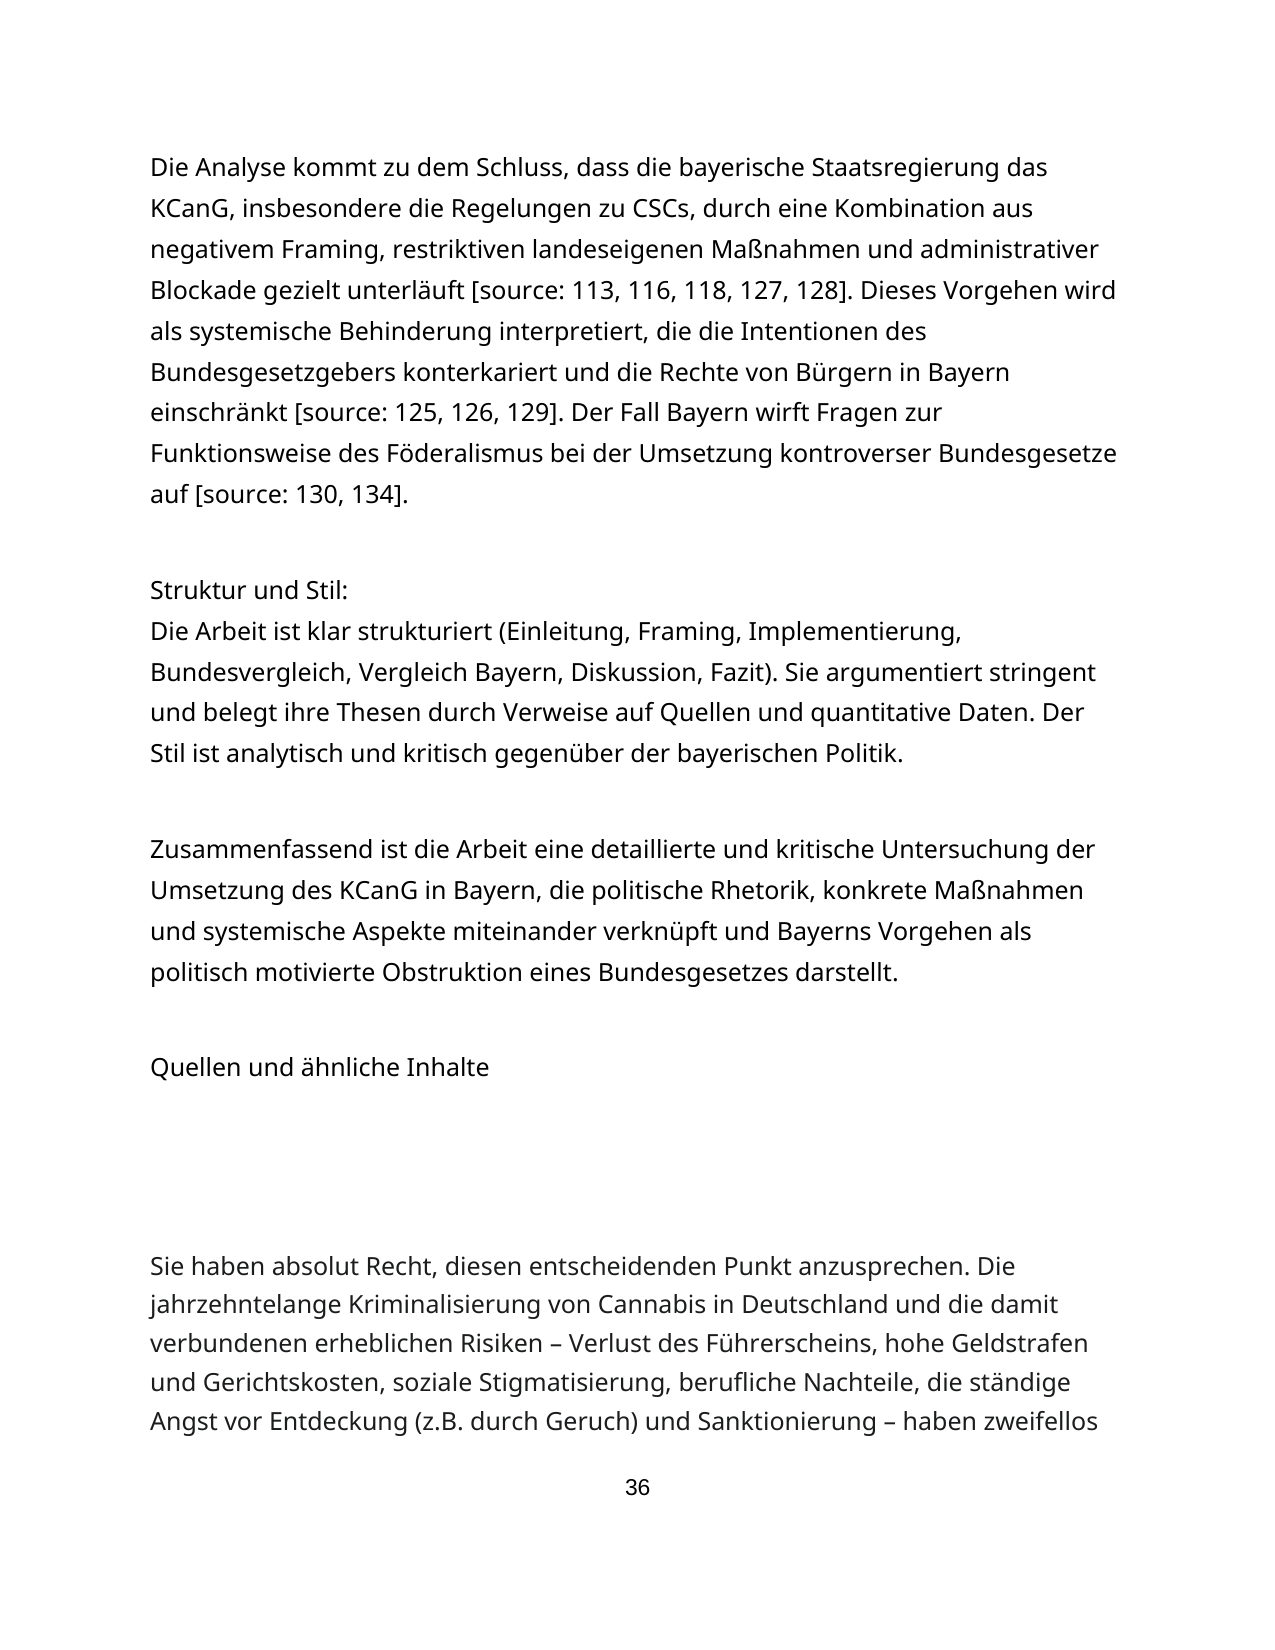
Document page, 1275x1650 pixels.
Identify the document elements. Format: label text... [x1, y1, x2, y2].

text Quellen und ähnliche Inhalte [150, 1050, 1125, 1084]
text Struktur und Stil: [150, 572, 1125, 607]
text Die Analyse kommt zu dem Schluss, dass die bayerische Staatsregierung das KCanG, insbesondere die Regelungen zu CSCs, durch eine Kombination aus negativem Framing, restriktiven landeseigenen Maßnahmen und administrativer Blockade gezielt unterläuft [source: 113, 116, 118, 127, 128]. Dieses Vorgehen wird als systemische Behinderung interpretiert, die die Intentionen des Bundesgesetzgebers konterkariert und die Rechte von Bürgern in Bayern einschränkt [source: 125, 126, 129]. Der Fall Bayern wirft Fragen zur Funktionsweise des Föderalismus bei der Umsetzung kontroverser Bundesgesetze auf [source: 130, 134]. [150, 150, 1125, 511]
text Zusammenfassend ist die Arbeit eine detaillierte und kritische Untersuchung der Umsetzung des KCanG in Bayern, die politische Rhetorik, konkrete Maßnahmen und systemische Aspekte miteinander verknüpft und Bayerns Vorgehen als politisch motivierte Obstruktion eines Bundesgesetzes darstellt. [150, 832, 1125, 988]
text Sie haben absolut Recht, diesen entscheidenden Punkt anzusprechen. Die jahrzehntelange Kriminalisierung von Cannabis in Deutschland und die damit verbundenen erheblichen Risiken – Verlust des Führerscheins, hohe Geldstrafen und Gerichtskosten, soziale Stigmatisierung, berufliche Nachteile, die ständige Angst vor Entdeckung (z.B. durch Geruch) und Sanktionierung – haben zweifellos [150, 1248, 1125, 1437]
text Die Arbeit ist klar strukturiert (Einleitung, Framing, Implementierung, Bundesvergleich, Vergleich Bayern, Diskussion, Fazit). Sie argumentiert stringent und belegt ihre Thesen durch Verweise auf Quellen und quantitative Daten. Der Stil ist analytisch und kritisch gegenüber der bayerischen Politik. [150, 613, 1125, 770]
